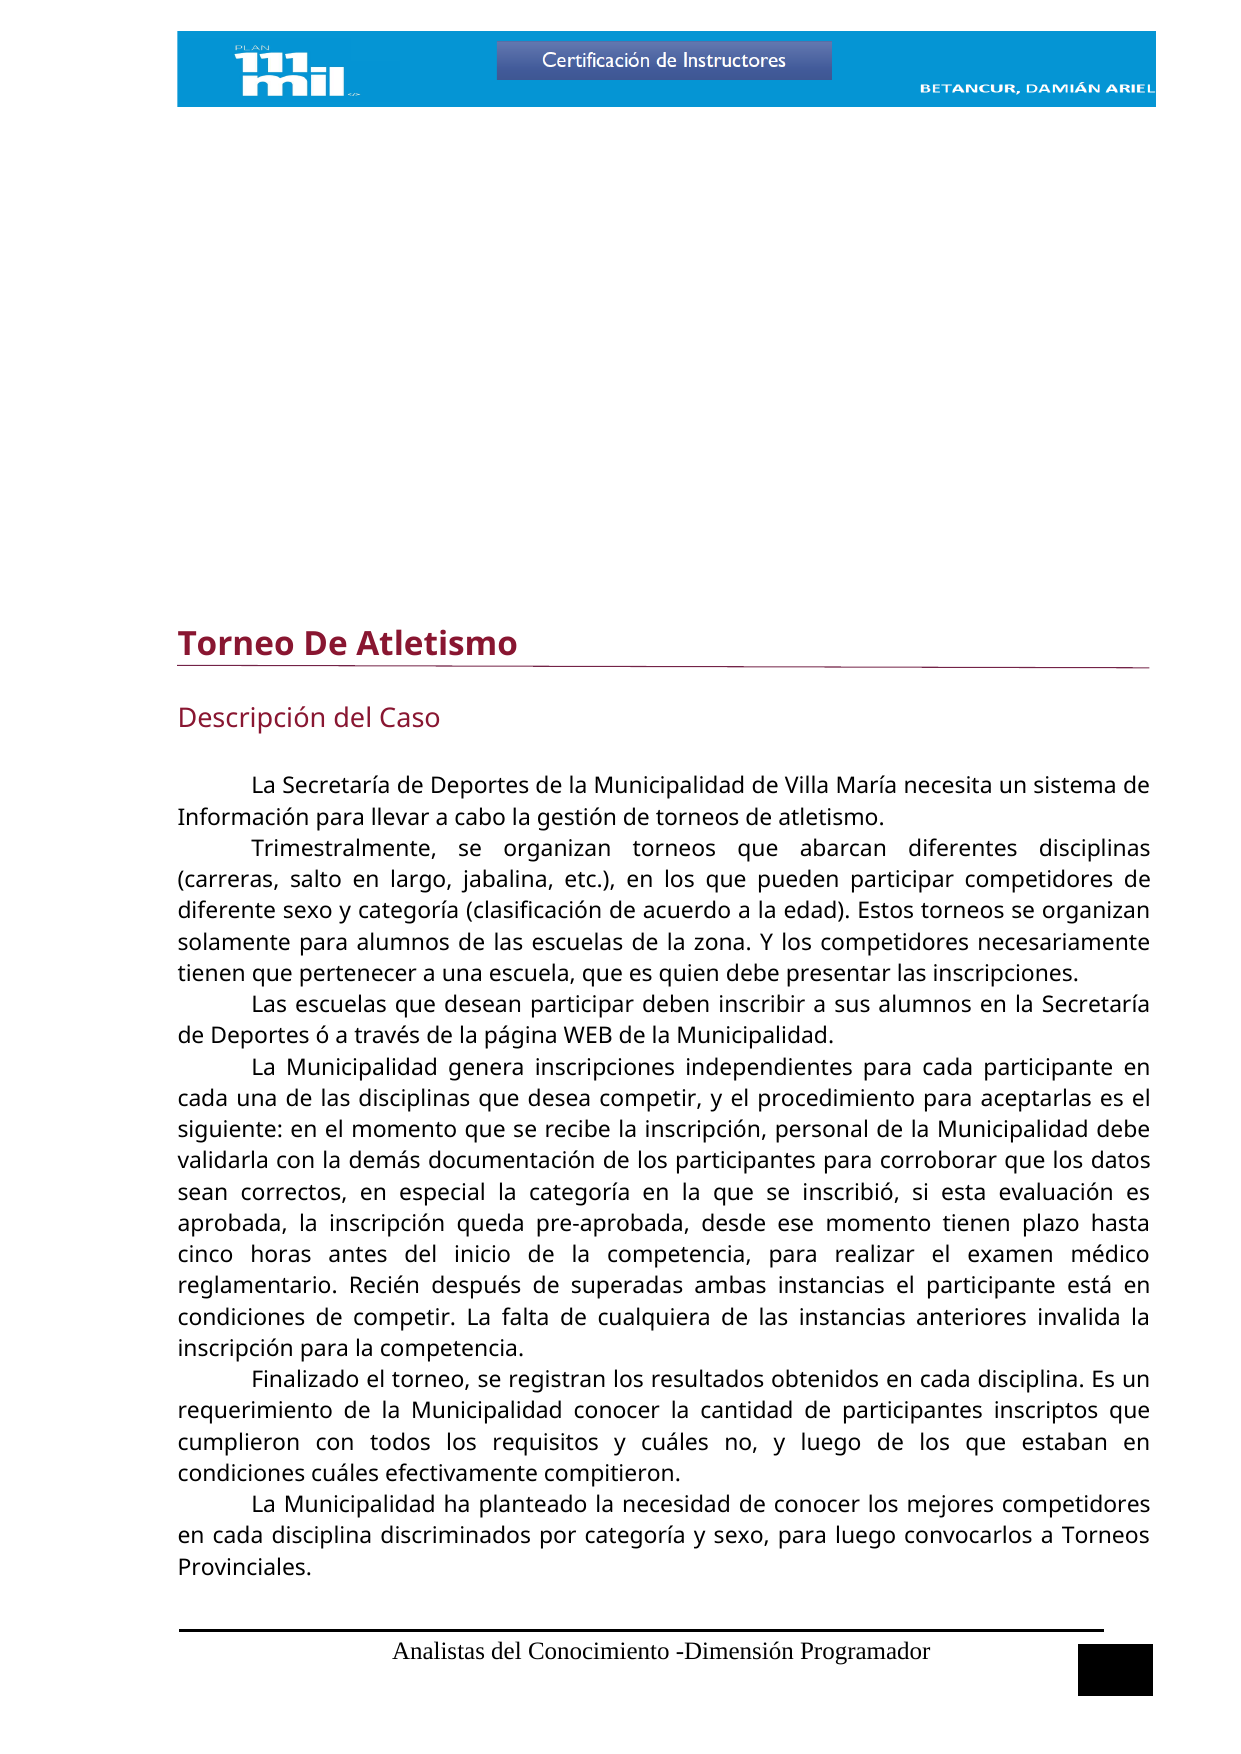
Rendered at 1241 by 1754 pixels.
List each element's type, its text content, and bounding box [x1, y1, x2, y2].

subtitle Descripción del Caso [177, 698, 1152, 735]
text Finalizado el torneo, se registran los resultados obtenidos en cada disciplina. Es un requerimiento de la Municipalidad conocer la cantidad de participantes inscriptos que cumplieron con todos los requisitos y cuáles no, y luego de los que estaban en condiciones cuáles efectivamente compitieron. [177, 1363, 1152, 1488]
text Trimestralmente, se organizan torneos que abarcan diferentes disciplinas (carreras, salto en largo, jabalina, etc.), en los que pueden participar competidores de diferente sexo y categoría (clasificación de acuerdo a la edad). Estos torneos se organizan solamente para alumnos de las escuelas de la zona. Y los competidores necesariamente tienen que pertenecer a una escuela, que es quien debe presentar las inscripciones. [177, 832, 1152, 988]
subtitle Torneo De Atletismo [177, 620, 1152, 665]
text Las escuelas que desean participar deben inscribir a sus alumnos en la Secretaría de Deportes ó a través de la página WEB de la Municipalidad. [177, 988, 1152, 1051]
text La Secretaría de Deportes de la Municipalidad de Villa María necesita un sistema de Información para llevar a cabo la gestión de torneos de atletismo. [177, 769, 1152, 832]
text La Municipalidad ha planteado la necesidad de conocer los mejores competidores en cada disciplina discriminados por categoría y sexo, para luego convocarlos a Torneos Provinciales. [177, 1488, 1152, 1582]
text La Municipalidad genera inscripciones independientes para cada participante en cada una de las disciplinas que desea competir, y el procedimiento para aceptarlas es el siguiente: en el momento que se recibe la inscripción, personal de la Municipalidad debe validarla con la demás documentación de los participantes para corroborar que los datos sean correctos, en especial la categoría en la que se inscribió, si esta evaluación es aprobada, la inscripción queda pre-aprobada, desde ese momento tienen plazo hasta cinco horas antes del inicio de la competencia, para realizar el examen médico reglamentario. Recién después de superadas ambas instancias el participante está en condiciones de competir. La falta de cualquiera de las instancias anteriores invalida la inscripción para la competencia. [177, 1051, 1152, 1363]
